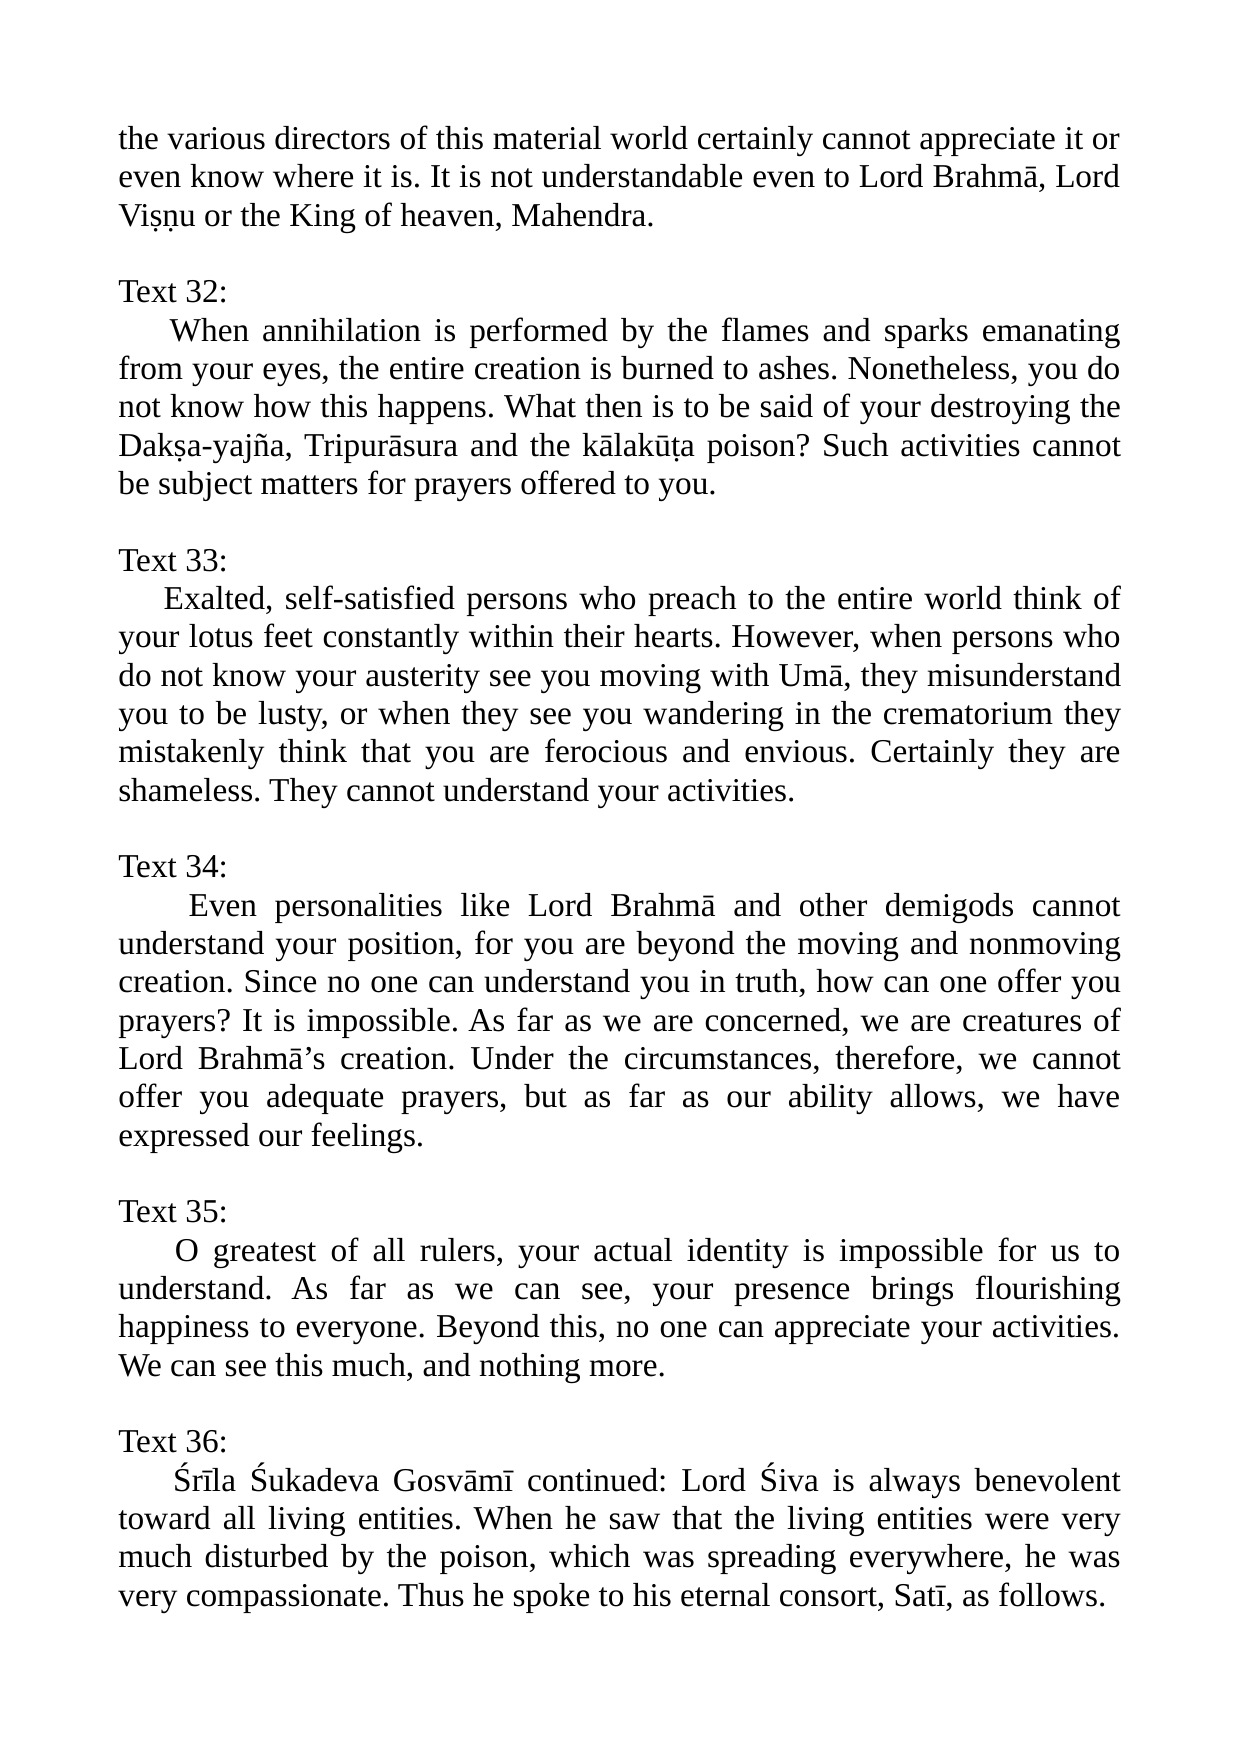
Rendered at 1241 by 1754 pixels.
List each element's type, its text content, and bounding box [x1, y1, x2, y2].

text Text 35: [118, 1191, 1122, 1230]
text When annihilation is performed by the flames and sparks emanating from your eyes, the entire creation is burned to ashes. Nonetheless, you do not know how this happens. What then is to be said of your destroying the Dakṣa-yajña, Tripurāsura and the kālakūṭa poison? Such activities cannot be subject matters for prayers offered to you. [118, 310, 1122, 501]
text the various directors of this material world certainly cannot appreciate it or even know where it is. It is not understandable even to Lord Brahmā, Lord Viṣṇu or the King of heaven, Mahendra. [118, 118, 1122, 233]
text Text 36: [118, 1421, 1122, 1460]
text O greatest of all rulers, your actual identity is impossible for us to understand. As far as we can see, your presence brings flourishing happiness to everyone. Beyond this, no one can appreciate your activities. We can see this much, and nothing more. [118, 1230, 1122, 1383]
text Exalted, self-satisfied persons who preach to the entire world think of your lotus feet constantly within their hearts. However, when persons who do not know your austerity see you moving with Umā, they misunderstand you to be lusty, or when they see you wandering in the crematorium they mistakenly think that you are ferocious and envious. Certainly they are shameless. They cannot understand your activities. [118, 578, 1122, 808]
text Śrīla Śukadeva Gosvāmī continued: Lord Śiva is always benevolent toward all living entities. When he saw that the living entities were very much disturbed by the poison, which was spreading everywhere, he was very compassionate. Thus he spoke to his eternal consort, Satī, as follows. [118, 1460, 1122, 1613]
text Text 33: [118, 540, 1122, 578]
text Text 34: [118, 846, 1122, 885]
text Even personalities like Lord Brahmā and other demigods cannot understand your position, for you are beyond the moving and nonmoving creation. Since no one can understand you in truth, how can one offer you prayers? It is impossible. As far as we are concerned, we are creatures of Lord Brahmā’s creation. Under the circumstances, therefore, we cannot offer you adequate prayers, but as far as our ability allows, we have expressed our feelings. [118, 885, 1122, 1153]
text Text 32: [118, 271, 1122, 310]
